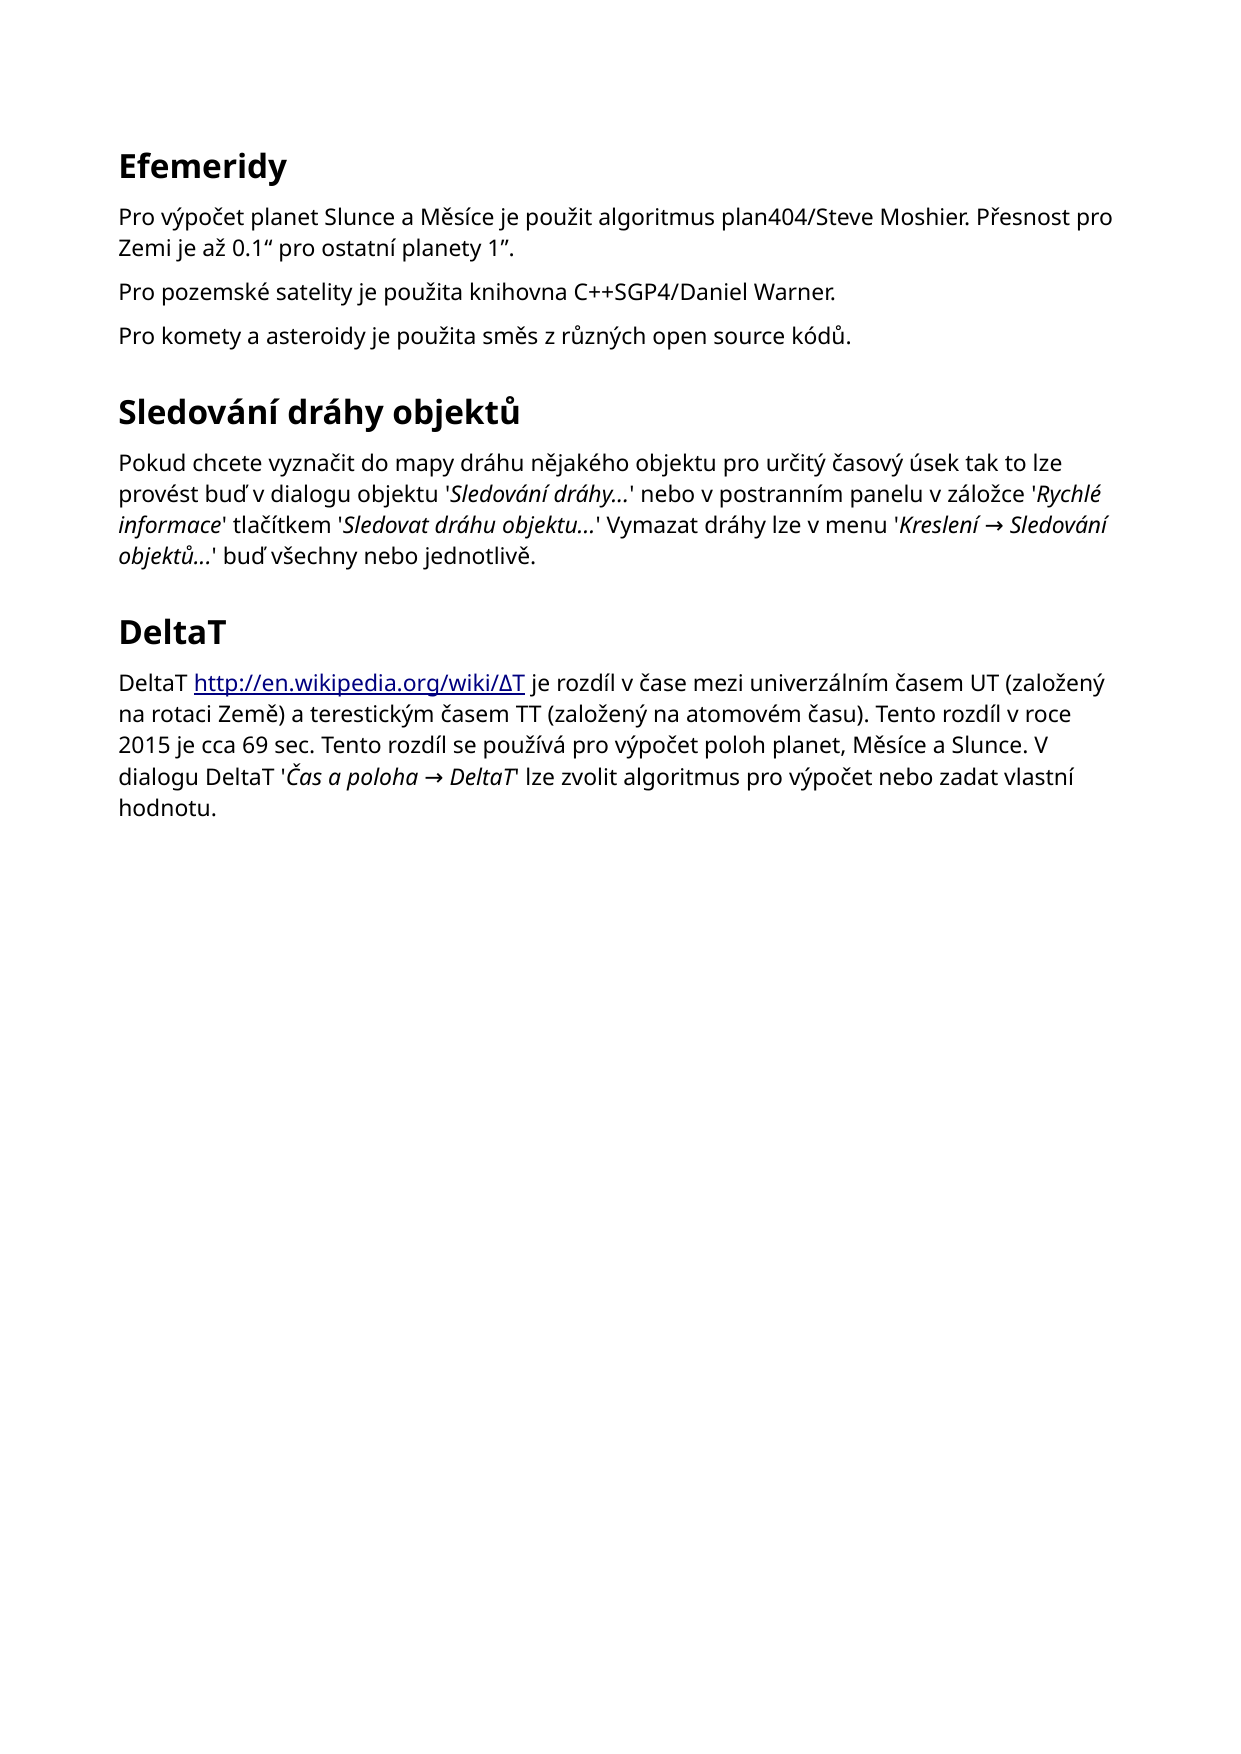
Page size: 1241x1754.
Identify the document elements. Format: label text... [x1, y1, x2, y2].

text Pro pozemské satelity je použita knihovna C++SGP4/Daniel Warner. [118, 276, 1122, 307]
subtitle Sledování dráhy objektů [118, 388, 1122, 434]
text DeltaT http://en.wikipedia.org/wiki/ΔT je rozdíl v čase mezi univerzálním časem UT (založený na rotaci Země) a terestickým časem TT (založený na atomovém času). Tento rozdíl v roce 2015 je cca 69 sec. Tento rozdíl se používá pro výpočet poloh planet, Měsíce a Slunce. V dialogu DeltaT 'Čas a poloha → DeltaT' lze zvolit algoritmus pro výpočet nebo zadat vlastní hodnotu. [118, 667, 1122, 823]
text Pro komety a asteroidy je použita směs z různých open source kódů. [118, 320, 1122, 351]
subtitle Efemeridy [118, 143, 1122, 188]
text Pokud chcete vyznačit do mapy dráhu nějakého objektu pro určitý časový úsek tak to lze provést buď v dialogu objektu 'Sledování dráhy...' nebo v postranním panelu v záložce 'Rychlé informace' tlačítkem 'Sledovat dráhu objektu...' Vymazat dráhy lze v menu 'Kreslení → Sledování objektů...' buď všechny nebo jednotlivě. [118, 446, 1122, 571]
subtitle DeltaT [118, 609, 1122, 654]
text Pro výpočet planet Slunce a Měsíce je použit algoritmus plan404/Steve Moshier. Přesnost pro Zemi je až 0.1“ pro ostatní planety 1”. [118, 201, 1122, 263]
